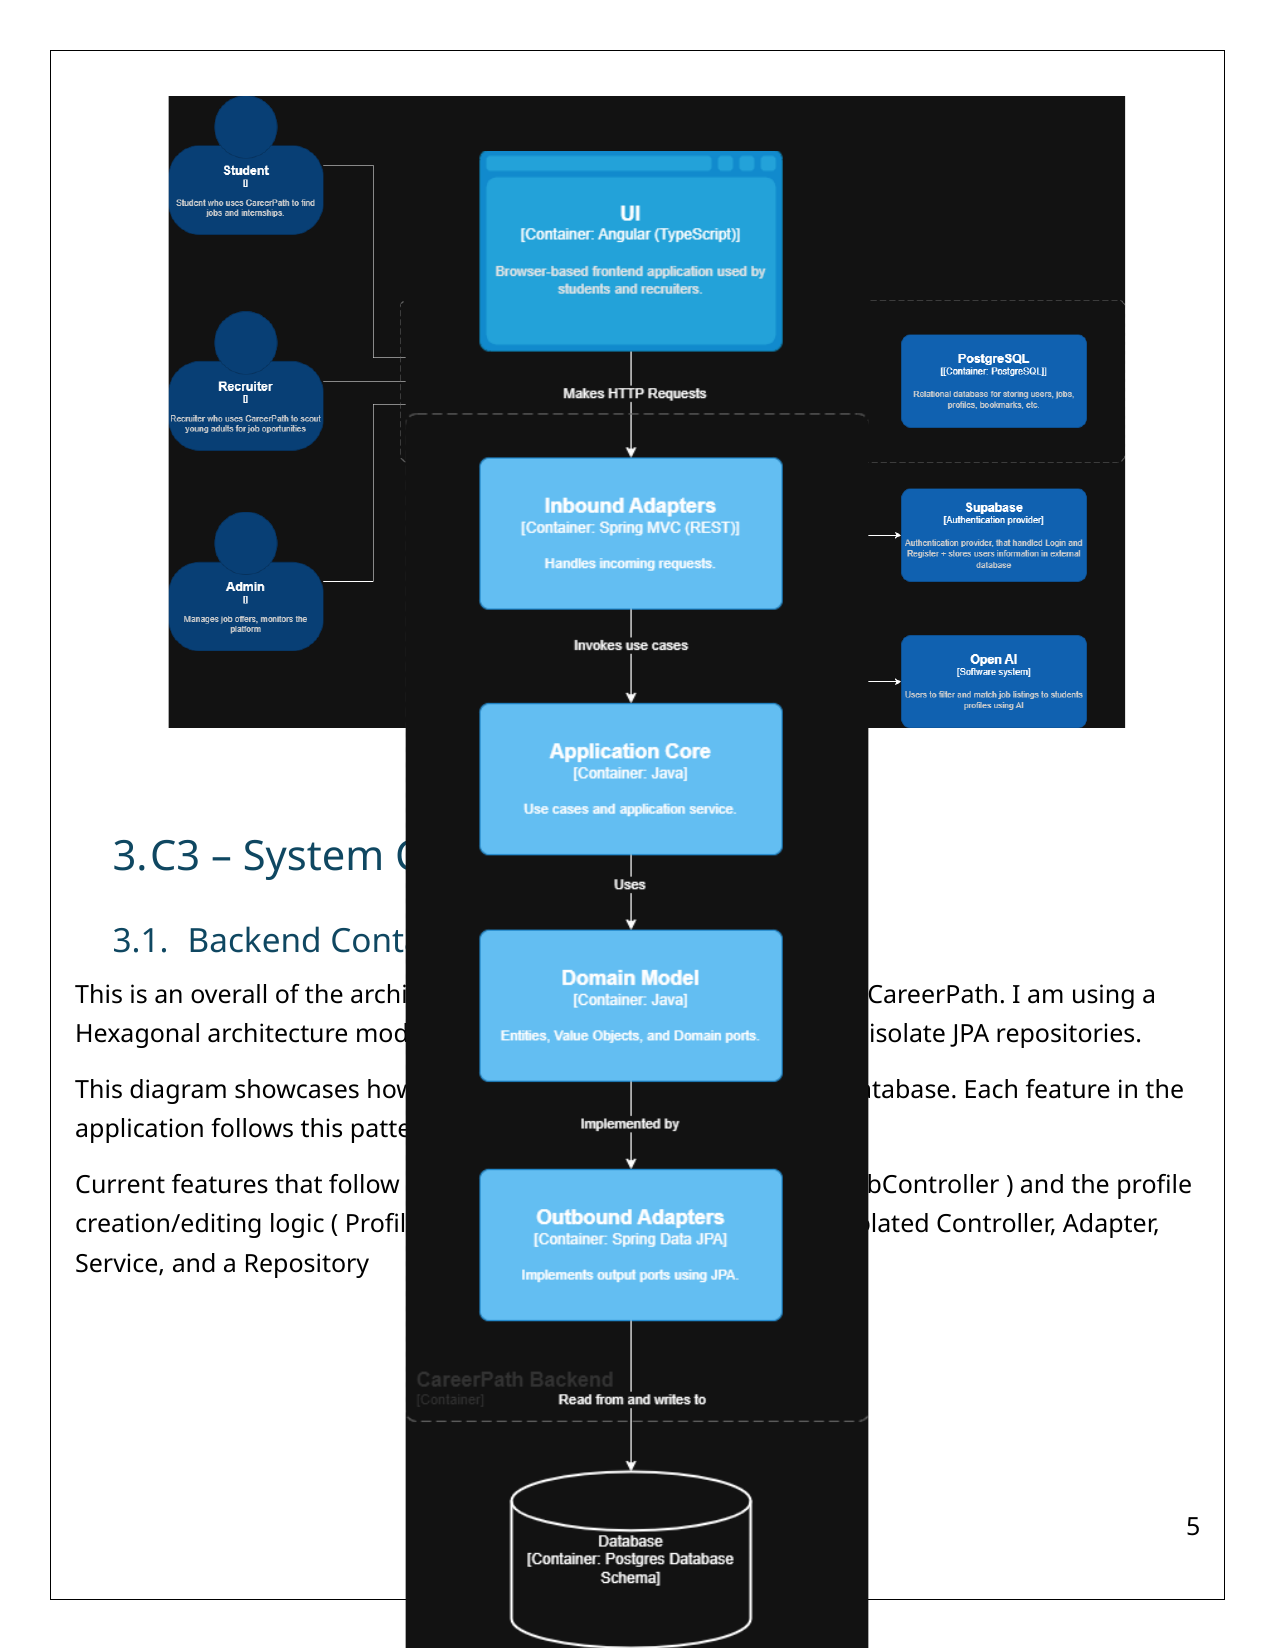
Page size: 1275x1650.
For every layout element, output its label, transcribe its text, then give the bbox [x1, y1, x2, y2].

text Current features that follow this patters are the Job listings logic ( JobController ) and the profile creation/editing logic ( ProfileController ). Each one of the has an isolated Controller, Adapter, Service, and a Repository [75, 1167, 405, 1279]
subtitle C3 – System Component Diagram [869, 826, 1200, 883]
subtitle Backend Container [869, 916, 1200, 962]
text This diagram showcases how data flows from the frontend to the database. Each feature in the application follows this patters. [869, 1072, 1200, 1145]
text This is an overall of the architecture in the backend I am building in CareerPath. I am using a Hexagonal architecture model, which applies adapters and ports to isolate JPA repositories. [75, 977, 405, 1050]
text This diagram showcases how data flows from the frontend to the database. Each feature in the application follows this patters. [75, 1072, 405, 1145]
text Current features that follow this patters are the Job listings logic ( JobController ) and the profile creation/editing logic ( ProfileController ). Each one of the has an isolated Controller, Adapter, Service, and a Repository [869, 1167, 1200, 1279]
subtitle Backend Container [112, 916, 405, 962]
subtitle C3 – System Component Diagram [112, 826, 405, 883]
text This is an overall of the architecture in the backend I am building in CareerPath. I am using a Hexagonal architecture model, which applies adapters and ports to isolate JPA repositories. [869, 977, 1200, 1050]
